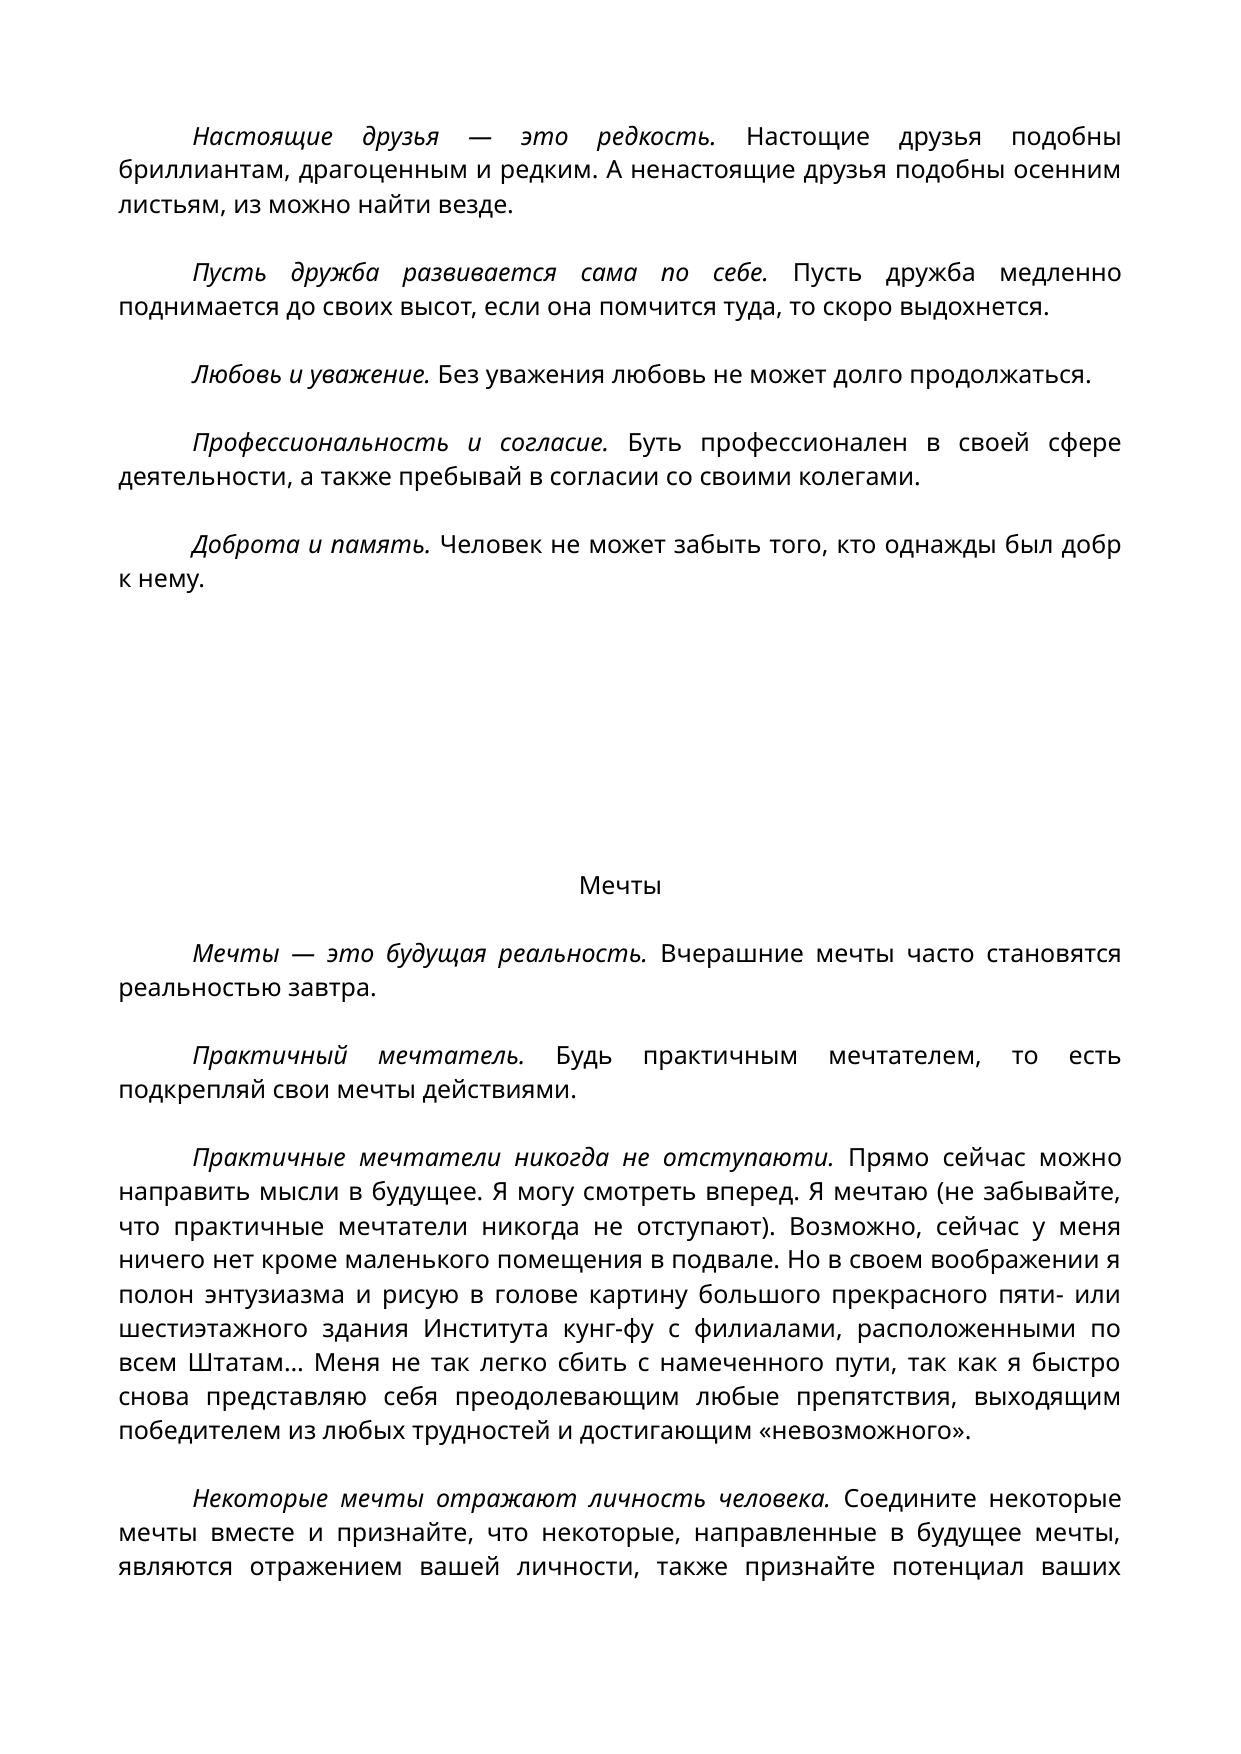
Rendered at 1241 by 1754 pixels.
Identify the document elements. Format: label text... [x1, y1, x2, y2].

text Пусть дружба развивается сама по себе. Пусть дружба медленно поднимается до своих высот, если она помчится туда, то скоро выдохнется. [118, 254, 1122, 322]
text Мечты [118, 867, 1122, 902]
text Доброта и память. Человек не может забыть того, кто однажды был добр к нему. [118, 527, 1122, 595]
text Настоящие друзья — это редкость. Настощие друзья подобны бриллиантам, драгоценным и редким. А ненастоящие друзья подобны осенним листьям, из можно найти везде. [118, 118, 1122, 220]
text Профессиональность и согласие. Буть профессионален в своей сфере деятельности, а также пребывай в согласии со своими колегами. [118, 425, 1122, 493]
text Практичный мечтатель. Будь практичным мечтателем, то есть подкрепляй свои мечты действиями. [118, 1038, 1122, 1106]
text Любовь и уважение. Без уважения любовь не может долго продолжаться. [118, 357, 1122, 391]
text Мечты — это будущая реальность. Вчерашние мечты часто становятся реальностью завтра. [118, 936, 1122, 1004]
text Некоторые мечты отражают личность человека. Соедините некоторые мечты вместе и признайте, что некоторые, направленные в будущее мечты, являются отражением вашей личности, также признайте потенциал ваших [118, 1481, 1122, 1583]
text Практичные мечтатели никогда не отступаюти. Прямо сейчас можно направить мысли в будущее. Я могу смотреть вперед. Я мечтаю (не забывайте, что практичные мечтатели никогда не отступают). Возможно, сейчас у меня ничего нет кроме маленького помещения в подвале. Но в своем воображении я полон энтузиазма и рисую в голове картину большого прекрасного пяти- или шестиэтажного здания Института кунг-фу с филиалами, расположенными по всем Штатам… Меня не так легко сбить с намеченного пути, так как я быстро снова представляю себя преодолевающим любые препятствия, выходящим победителем из любых трудностей и достигающим «невозможного». [118, 1140, 1122, 1447]
